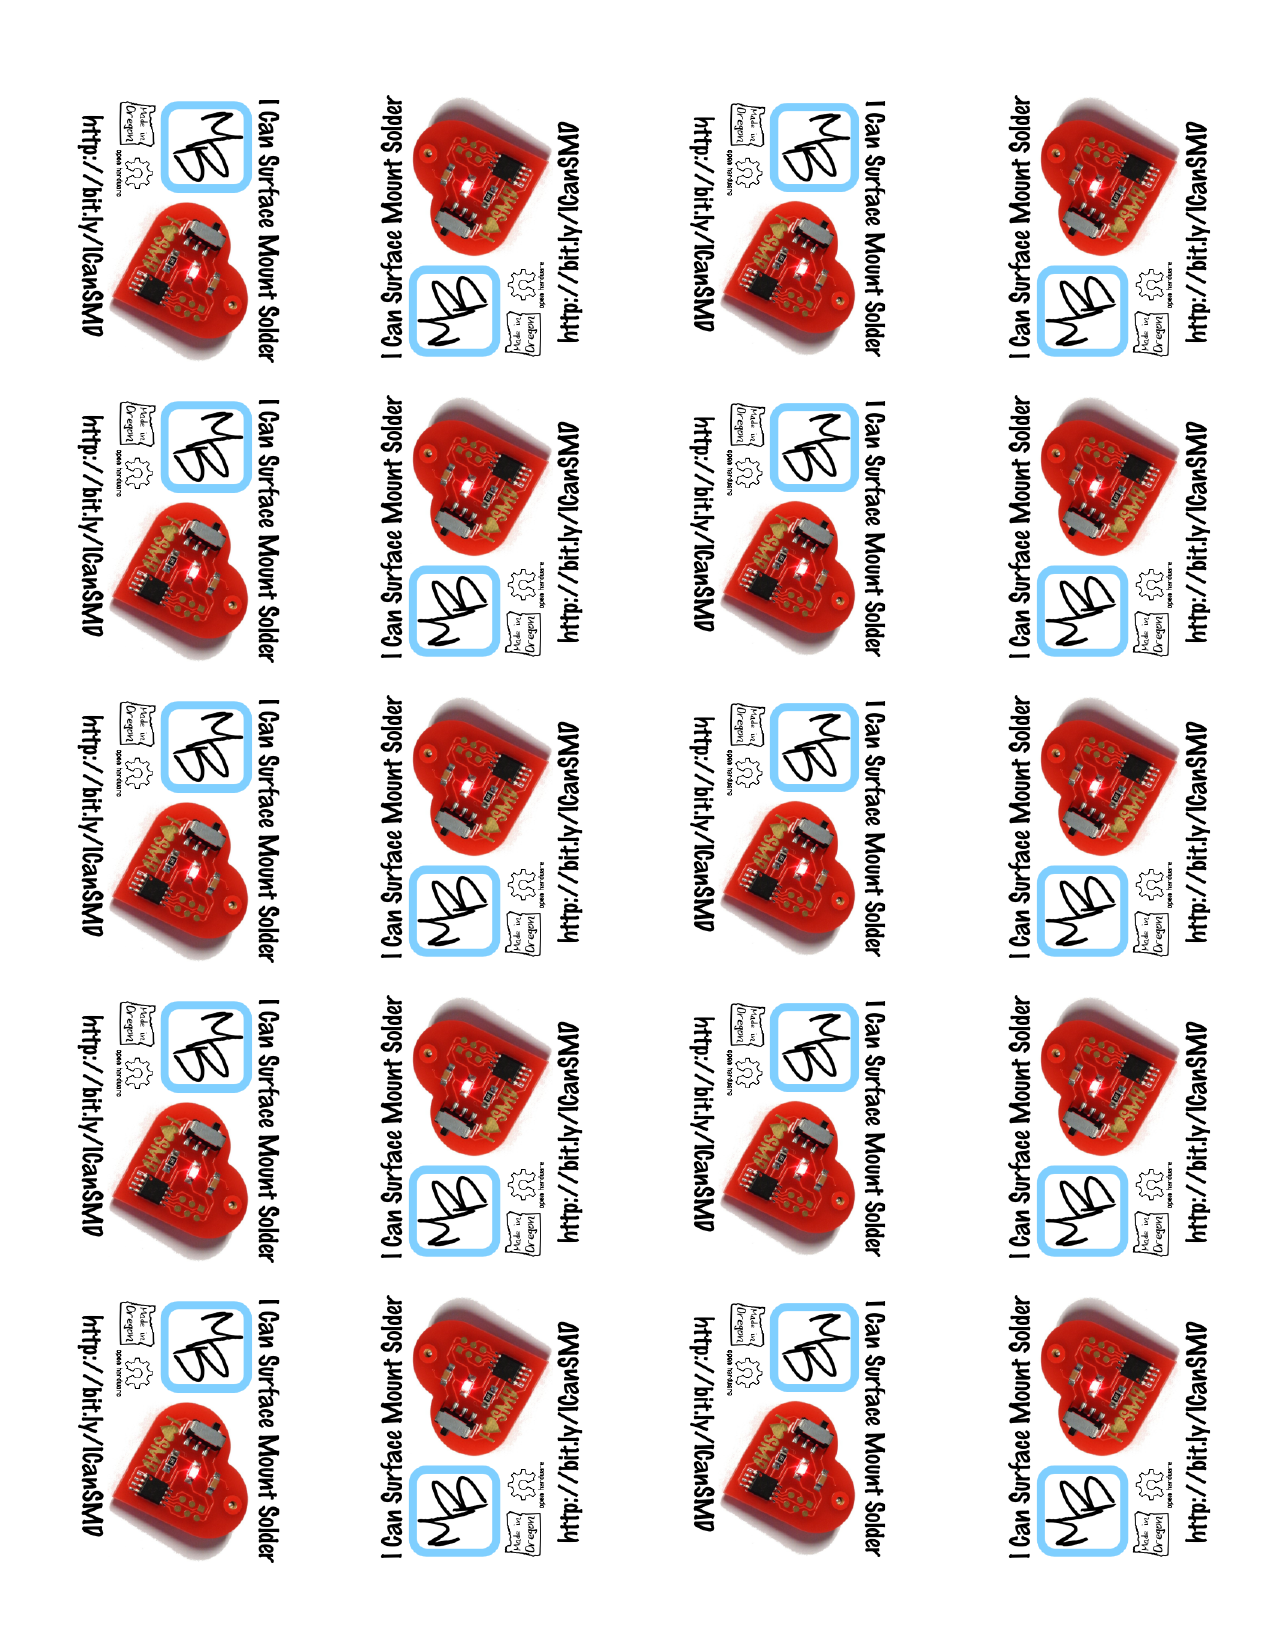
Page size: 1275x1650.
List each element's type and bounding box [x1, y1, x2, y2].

picture [77, 400, 280, 663]
picture [1008, 695, 1211, 958]
picture [380, 695, 583, 958]
table_cell [19, 675, 618, 975]
table_cell [646, 975, 1257, 1275]
picture [77, 1300, 280, 1563]
table_header [618, 75, 646, 1575]
picture [77, 100, 280, 363]
picture [380, 95, 583, 358]
picture [689, 701, 886, 957]
picture [1008, 995, 1211, 1258]
picture [380, 1295, 583, 1558]
table_cell [646, 375, 1257, 675]
picture [1008, 395, 1211, 658]
table_cell [646, 1275, 1257, 1575]
picture [77, 1000, 280, 1263]
picture [1008, 1295, 1211, 1558]
table_cell [646, 675, 1257, 975]
table_cell [19, 1275, 618, 1575]
table_cell [19, 975, 618, 1275]
table_cell [19, 375, 618, 675]
table_header [646, 75, 1257, 375]
picture [689, 101, 886, 357]
picture [689, 1301, 886, 1557]
picture [1008, 95, 1211, 358]
picture [380, 995, 583, 1258]
picture [689, 1001, 886, 1257]
picture [380, 395, 583, 658]
picture [77, 700, 280, 963]
picture [689, 401, 886, 657]
table_header [19, 75, 618, 375]
